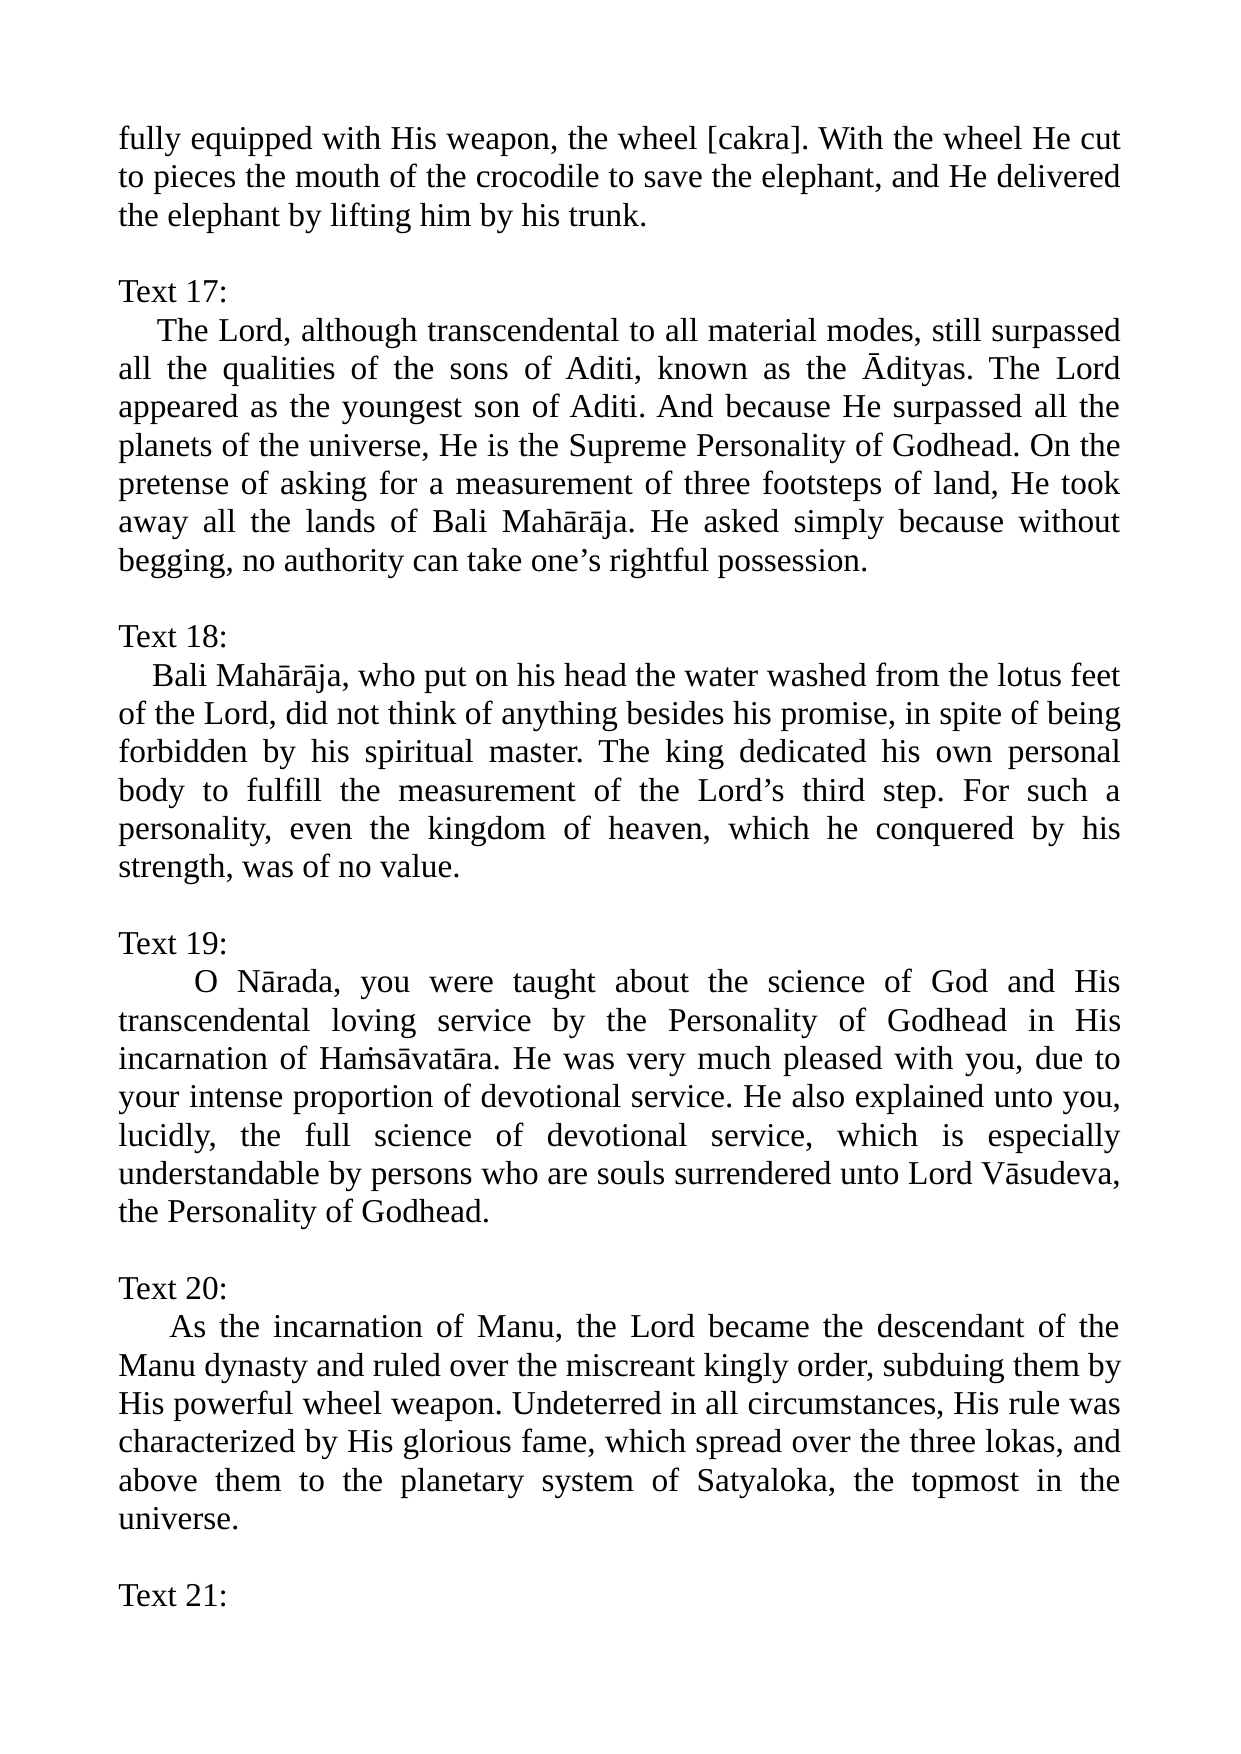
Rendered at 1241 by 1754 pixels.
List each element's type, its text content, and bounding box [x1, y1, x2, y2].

text fully equipped with His weapon, the wheel [cakra]. With the wheel He cut to pieces the mouth of the crocodile to save the elephant, and He delivered the elephant by lifting him by his trunk. [118, 118, 1122, 233]
text As the incarnation of Manu, the Lord became the descendant of the Manu dynasty and ruled over the miscreant kingly order, subduing them by His powerful wheel weapon. Undeterred in all circumstances, His rule was characterized by His glorious fame, which spread over the three lokas, and above them to the planetary system of Satyaloka, the topmost in the universe. [118, 1306, 1122, 1536]
text Text 21: [118, 1575, 1122, 1613]
text Bali Mahārāja, who put on his head the water washed from the lotus feet of the Lord, did not think of anything besides his promise, in spite of being forbidden by his spiritual master. The king dedicated his own personal body to fulfill the measurement of the Lord’s third step. For such a personality, even the kingdom of heaven, which he conquered by his strength, was of no value. [118, 655, 1122, 885]
text Text 20: [118, 1268, 1122, 1306]
text O Nārada, you were taught about the science of God and His transcendental loving service by the Personality of Godhead in His incarnation of Haṁsāvatāra. He was very much pleased with you, due to your intense proportion of devotional service. He also explained unto you, lucidly, the full science of devotional service, which is especially understandable by persons who are souls surrendered unto Lord Vāsudeva, the Personality of Godhead. [118, 961, 1122, 1230]
text Text 19: [118, 923, 1122, 961]
text Text 17: [118, 271, 1122, 310]
text Text 18: [118, 616, 1122, 655]
text The Lord, although transcendental to all material modes, still surpassed all the qualities of the sons of Aditi, known as the Ādityas. The Lord appeared as the youngest son of Aditi. And because He surpassed all the planets of the universe, He is the Supreme Personality of Godhead. On the pretense of asking for a measurement of three footsteps of land, He took away all the lands of Bali Mahārāja. He asked simply because without begging, no authority can take one’s rightful possession. [118, 310, 1122, 578]
